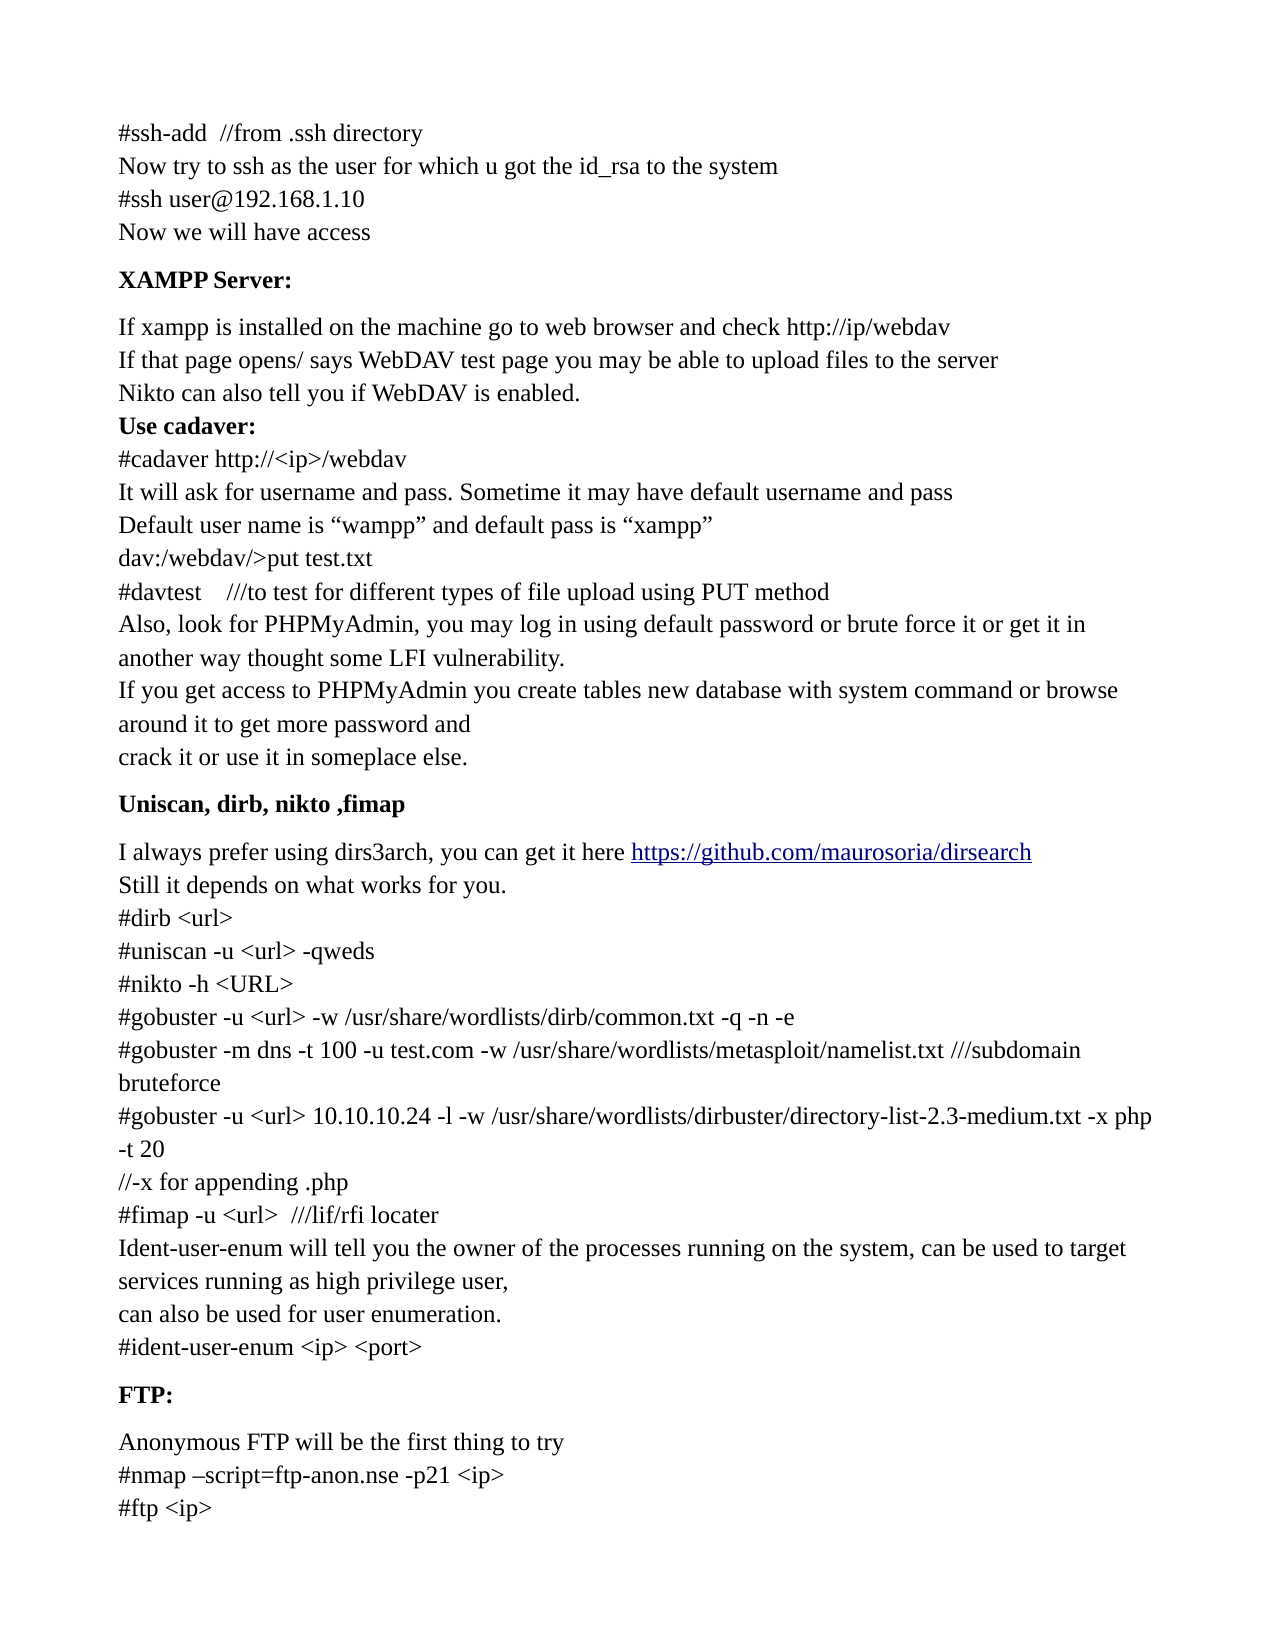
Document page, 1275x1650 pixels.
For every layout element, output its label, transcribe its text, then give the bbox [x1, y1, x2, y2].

text Anonymous FTP will be the first thing to try #nmap –script=ftp-anon.nse -p21 <ip> #ftp <ip> [118, 1427, 1157, 1522]
text I always prefer using dirs3arch, you can get it here https://github.com/maurosoria/dirsearch Still it depends on what works for you. #dirb <url> #uniscan -u <url> -qweds #nikto -h <URL> #gobuster -u <url> -w /usr/share/wordlists/dirb/common.txt -q -n -e #gobuster -m dns -t 100 -u test.com -w /usr/share/wordlists/metasploit/namelist.txt ///subdomain bruteforce #gobuster -u <url> 10.10.10.24 -l -w /usr/share/wordlists/dirbuster/directory-list-2.3-medium.txt -x php -t 20 //-x for appending .php #fimap -u <url> ///lif/rfi locater Ident-user-enum will tell you the owner of the processes running on the system, can be used to target services running as high privilege user, can also be used for user enumeration. #ident-user-enum <ip> <port> [118, 837, 1157, 1361]
text XAMPP Server: [118, 265, 1157, 293]
text Uniscan, dirb, nikto ,fimap [118, 789, 1157, 818]
text #ssh-add //from .ssh directory Now try to ssh as the user for which u got the id_rsa to the system #ssh user@192.168.1.10 Now we will have access [118, 118, 1157, 246]
text FTP: [118, 1380, 1157, 1408]
text If xampp is installed on the machine go to web browser and check http://ip/webdav If that page opens/ says WebDAV test page you may be able to upload files to the server Nikto can also tell you if WebDAV is enabled. Use cadaver: #cadaver http://<ip>/webdav It will ask for username and pass. Sometime it may have default username and pass Default user name is “wampp” and default pass is “xampp” dav:/webdav/>put test.txt #davtest ///to test for different types of file upload using PUT method Also, look for PHPMyAdmin, you may log in using default password or brute force it or get it in another way thought some LFI vulnerability. If you get access to PHPMyAdmin you create tables new database with system command or browse around it to get more password and crack it or use it in someplace else. [118, 312, 1157, 770]
